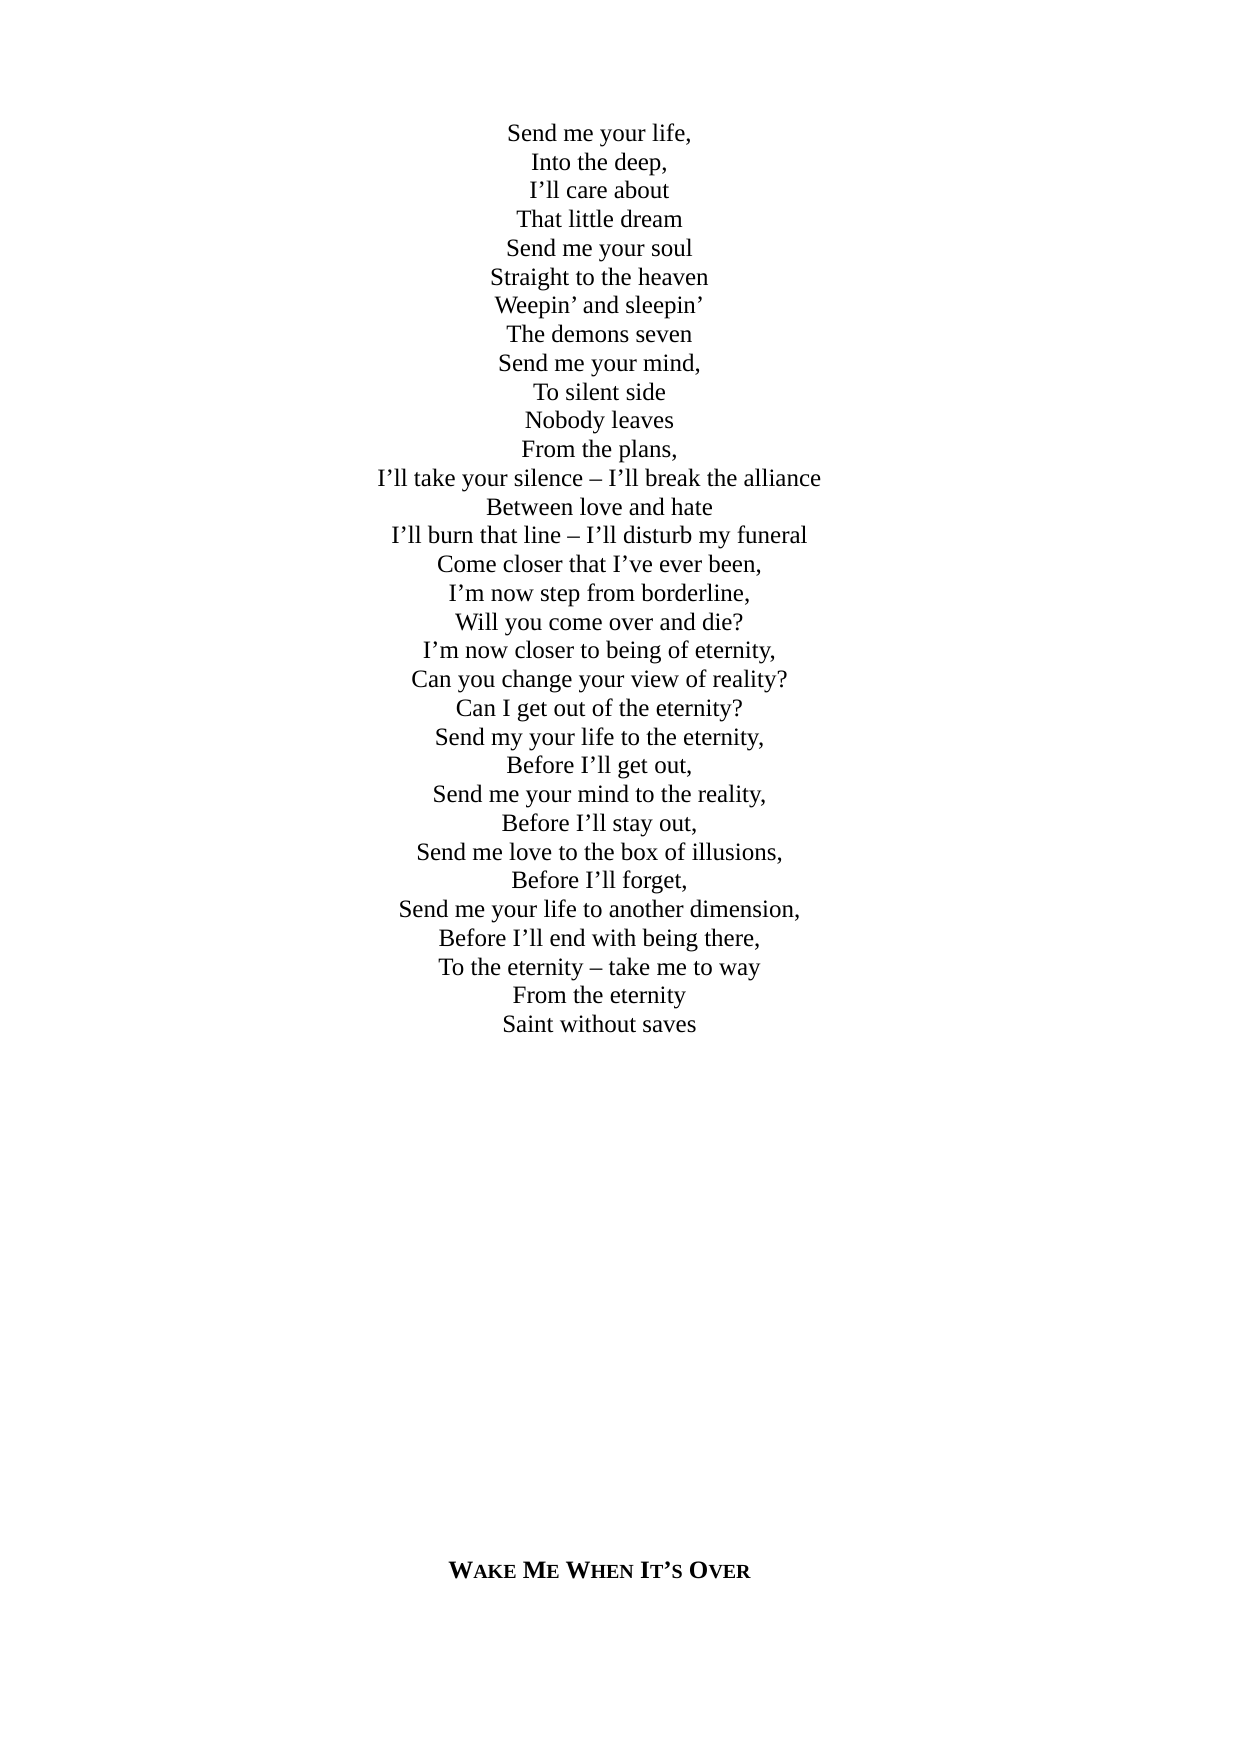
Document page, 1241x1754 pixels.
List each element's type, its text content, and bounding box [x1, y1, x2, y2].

text I’m now step from borderline, [75, 578, 1123, 607]
text From the plans, [75, 434, 1123, 463]
text Before I’ll forget, [75, 866, 1123, 894]
text Send me your mind to the reality, [75, 779, 1123, 808]
text Weepin’ and sleepin’ [75, 291, 1123, 319]
text Send me your soul [75, 233, 1123, 262]
text From the eternity [75, 981, 1123, 1009]
text Send me your mind, [75, 348, 1123, 377]
text To the eternity – take me to way [75, 952, 1123, 981]
text Can you change your view of reality? [75, 664, 1123, 693]
text Will you come over and die? [75, 607, 1123, 636]
text Before I’ll end with being there, [75, 923, 1123, 952]
text Can I get out of the eternity? [75, 693, 1123, 722]
text I’ll take your silence – I’ll break the alliance [75, 463, 1123, 492]
text To silent side [75, 377, 1123, 406]
text Nobody leaves [75, 406, 1123, 434]
text I’ll burn that line – I’ll disturb my funeral [75, 521, 1123, 549]
subtitle Wake Me When It’s Over [750, 1556, 1123, 1584]
text Between love and hate [75, 492, 1123, 521]
text Before I’ll stay out, [75, 808, 1123, 837]
text I’ll care about [75, 176, 1123, 204]
text Send me love to the box of illusions, [75, 837, 1123, 866]
text The demons seven [75, 319, 1123, 348]
subtitle Wake Me When It’s Over [75, 1556, 448, 1584]
text I’m now closer to being of eternity, [75, 636, 1123, 664]
text Before I’ll get out, [75, 751, 1123, 779]
text Into the deep, [75, 147, 1123, 176]
text Send me your life to another dimension, [75, 894, 1123, 923]
text Send me your life, [75, 118, 1123, 147]
text Straight to the heaven [75, 262, 1123, 291]
text Saint without saves [75, 1009, 1123, 1038]
text Come closer that I’ve ever been, [75, 549, 1123, 578]
text Send my your life to the eternity, [75, 722, 1123, 751]
text That little dream [75, 204, 1123, 233]
